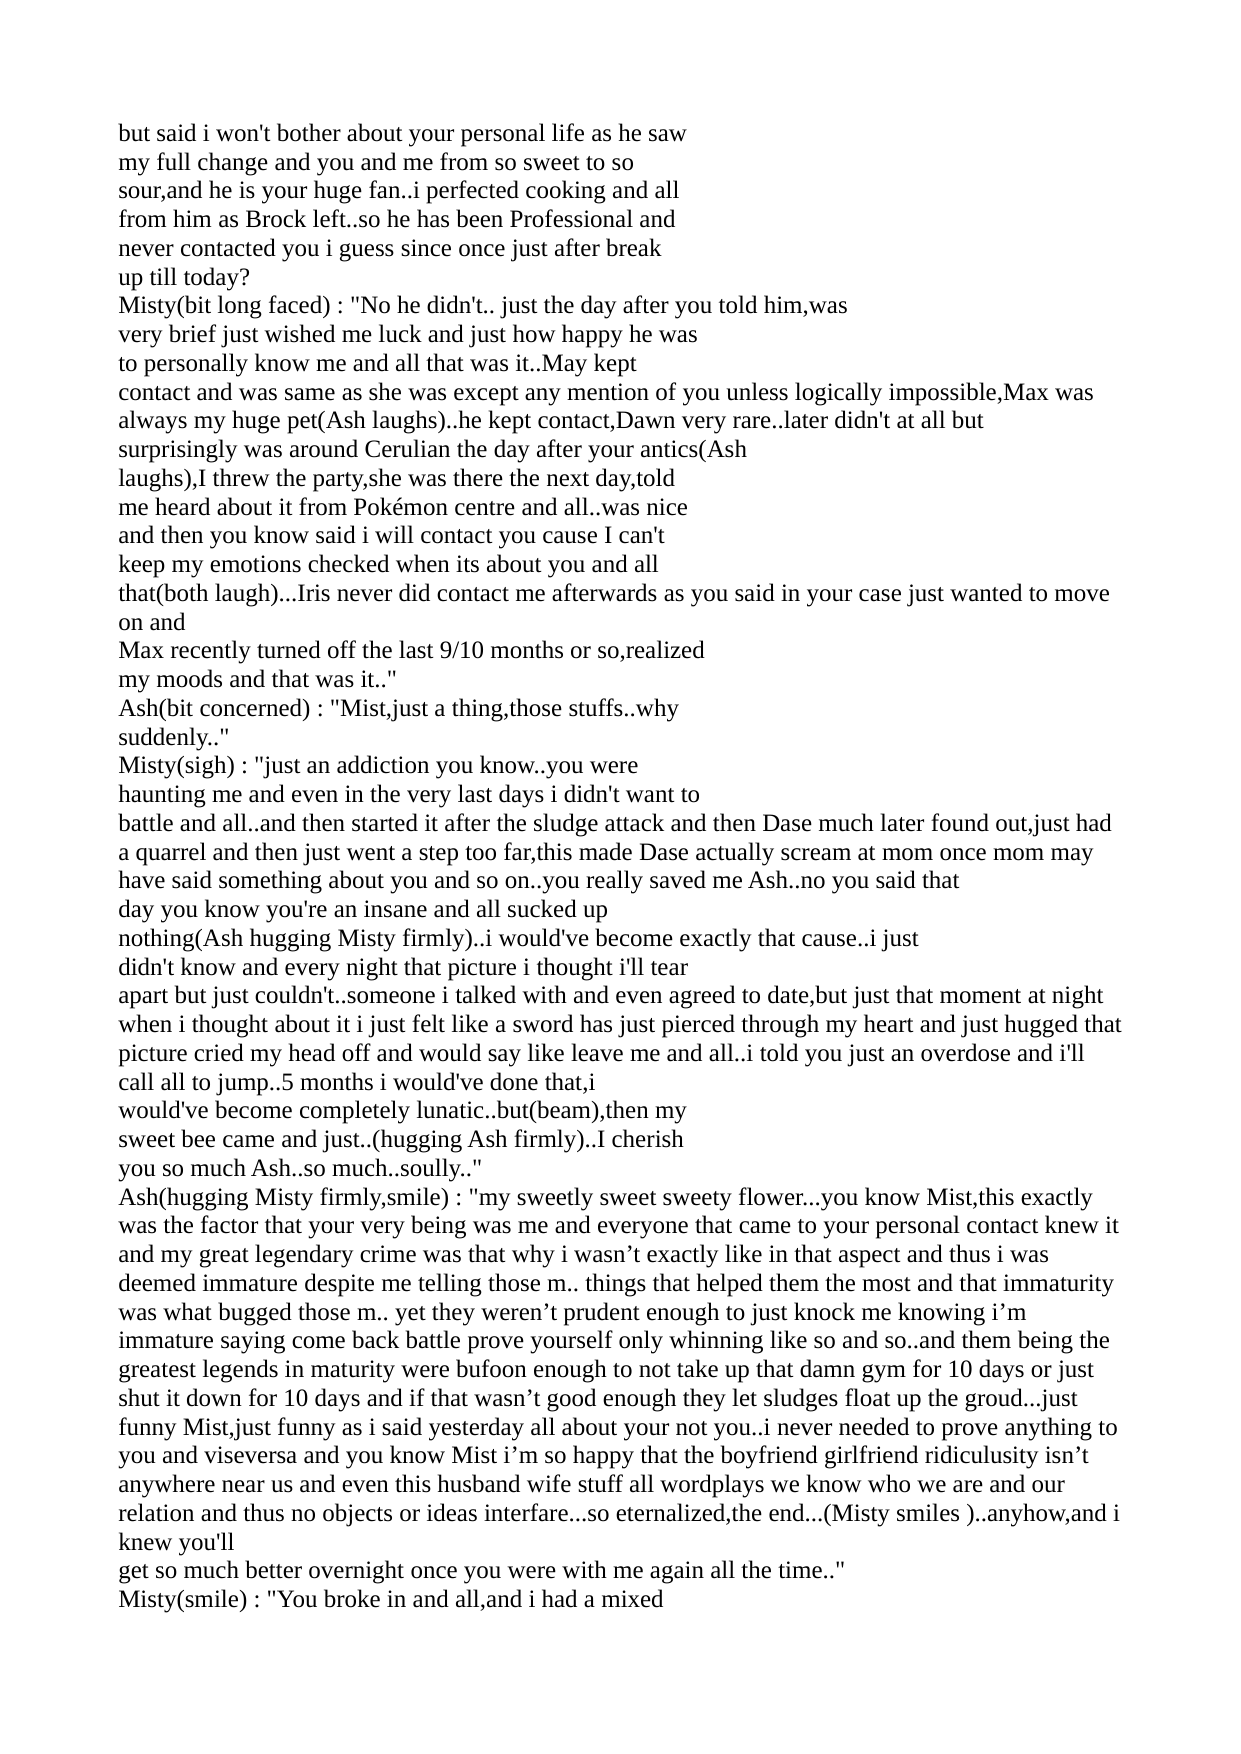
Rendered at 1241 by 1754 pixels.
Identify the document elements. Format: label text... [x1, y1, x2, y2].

text and then you know said i will contact you cause I can't [118, 521, 1122, 549]
text Misty(smile) : "You broke in and all,and i had a mixed [118, 1584, 1122, 1613]
text nothing(Ash hugging Misty firmly)..i would've become exactly that cause..i just [118, 923, 1122, 952]
text from him as Brock left..so he has been Professional and [118, 204, 1122, 233]
text Misty(sigh) : "just an addiction you know..you were [118, 751, 1122, 779]
text Misty(bit long faced) : "No he didn't.. just the day after you told him,was [118, 291, 1122, 319]
text suddenly.." [118, 722, 1122, 751]
text laughs),I threw the party,she was there the next day,told [118, 463, 1122, 492]
text very brief just wished me luck and just how happy he was [118, 319, 1122, 348]
text never contacted you i guess since once just after break [118, 233, 1122, 262]
text contact and was same as she was except any mention of you unless logically impossible,Max was always my huge pet(Ash laughs)..he kept contact,Dawn very rare..later didn't at all but [118, 377, 1122, 434]
text battle and all..and then started it after the sludge attack and then Dase much later found out,just had a quarrel and then just went a step too far,this made Dase actually scream at mom once mom may have said something about you and so on..you really saved me Ash..no you said that [118, 808, 1122, 894]
text but said i won't bother about your personal life as he saw [118, 118, 1122, 147]
text get so much better overnight once you were with me again all the time.." [118, 1556, 1122, 1584]
text call all to jump..5 months i would've done that,i [118, 1067, 1122, 1096]
text sweet bee came and just..(hugging Ash firmly)..I cherish [118, 1124, 1122, 1153]
text Max recently turned off the last 9/10 months or so,realized [118, 636, 1122, 664]
text sour,and he is your huge fan..i perfected cooking and all [118, 176, 1122, 204]
text Ash(bit concerned) : "Mist,just a thing,those stuffs..why [118, 693, 1122, 722]
text day you know you're an insane and all sucked up [118, 894, 1122, 923]
text that(both laugh)...Iris never did contact me afterwards as you said in your case just wanted to move on and [118, 578, 1122, 636]
text would've become completely lunatic..but(beam),then my [118, 1096, 1122, 1124]
text apart but just couldn't..someone i talked with and even agreed to date,but just that moment at night when i thought about it i just felt like a sword has just pierced through my heart and just hugged that picture cried my head off and would say like leave me and all..i told you just an overdose and i'll [118, 981, 1122, 1067]
text surprisingly was around Cerulian the day after your antics(Ash [118, 434, 1122, 463]
text keep my emotions checked when its about you and all [118, 549, 1122, 578]
text to personally know me and all that was it..May kept [118, 348, 1122, 377]
text up till today? [118, 262, 1122, 291]
text you so much Ash..so much..soully.." [118, 1153, 1122, 1182]
text my full change and you and me from so sweet to so [118, 147, 1122, 176]
text didn't know and every night that picture i thought i'll tear [118, 952, 1122, 981]
text my moods and that was it.." [118, 664, 1122, 693]
text Ash(hugging Misty firmly,smile) : "my sweetly sweet sweety flower...you know Mist,this exactly was the factor that your very being was me and everyone that came to your personal contact knew it and my great legendary crime was that why i wasn’t exactly like in that aspect and thus i was deemed immature despite me telling those m.. things that helped them the most and that immaturity was what bugged those m.. yet they weren’t prudent enough to just knock me knowing i’m immature saying come back battle prove yourself only whinning like so and so..and them being the greatest legends in maturity were bufoon enough to not take up that damn gym for 10 days or just shut it down for 10 days and if that wasn’t good enough they let sludges float up the groud...just funny Mist,just funny as i said yesterday all about your not you..i never needed to prove anything to you and viseversa and you know Mist i’m so happy that the boyfriend girlfriend ridiculusity isn’t anywhere near us and even this husband wife stuff all wordplays we know who we are and our relation and thus no objects or ideas interfare...so eternalized,the end...(Misty smiles )..anyhow,and i knew you'll [118, 1182, 1122, 1556]
text me heard about it from Pokémon centre and all..was nice [118, 492, 1122, 521]
text haunting me and even in the very last days i didn't want to [118, 779, 1122, 808]
